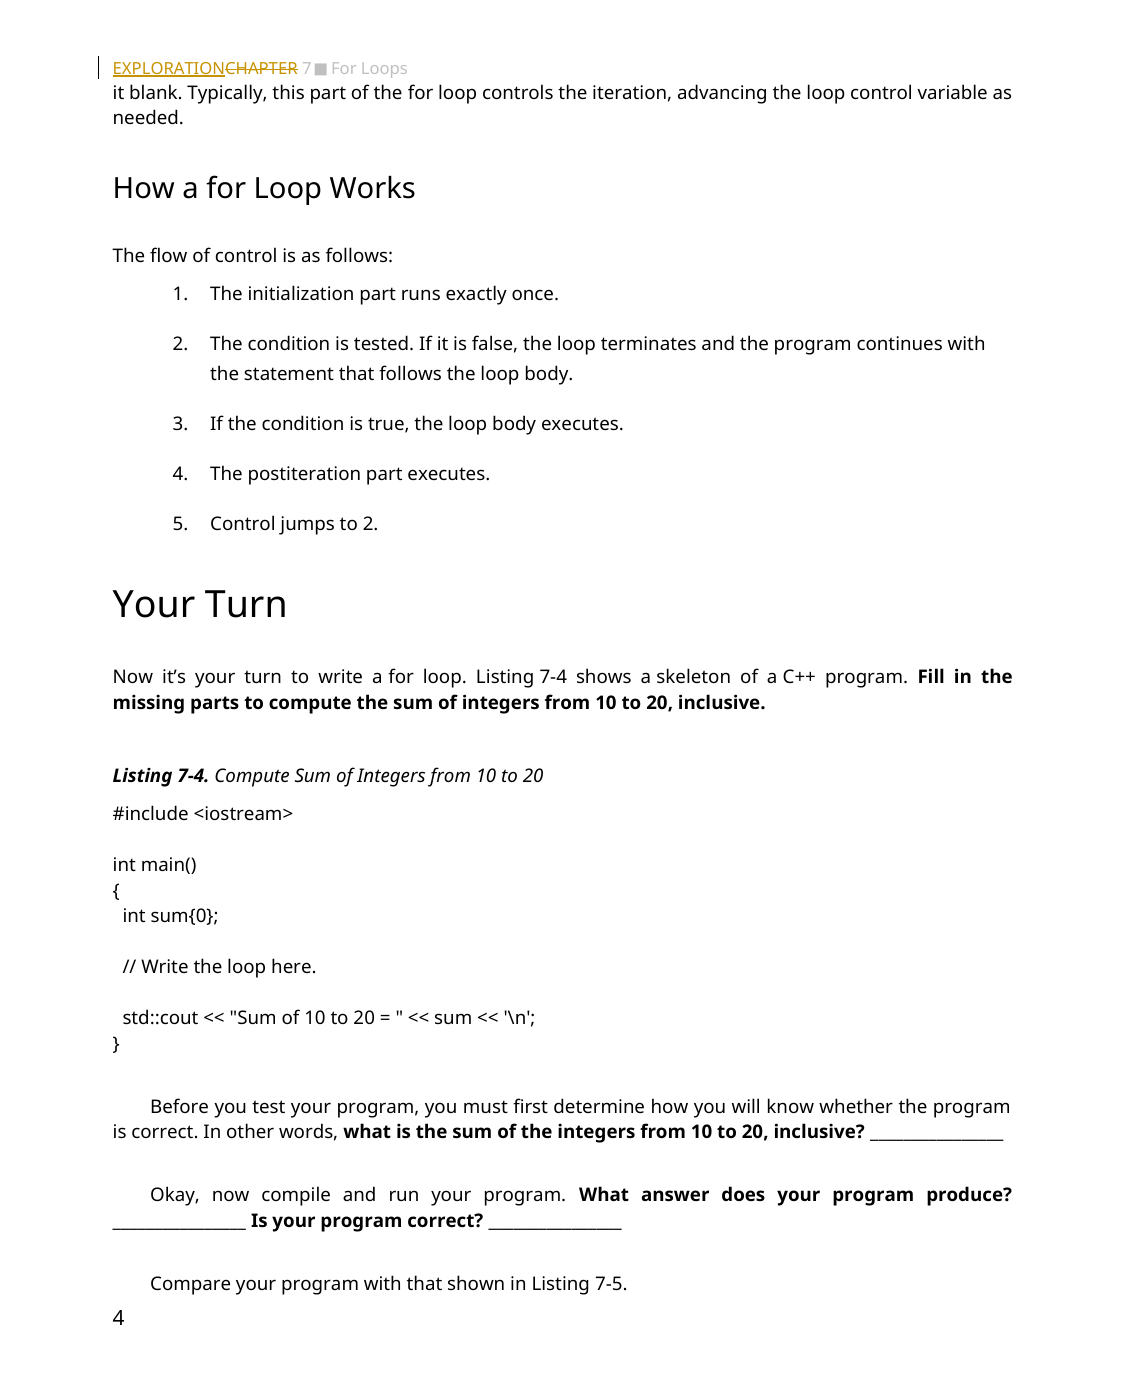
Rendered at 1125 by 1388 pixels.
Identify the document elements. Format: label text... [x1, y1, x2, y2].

text int main() [112, 852, 1012, 877]
text Now it’s your turn to write a for loop. Listing 7‑4 shows a skeleton of a C++ program. Fill in the missing parts to compute the sum of integers from 10 to 20, inclusive. [112, 663, 1012, 714]
text { [112, 877, 1012, 903]
text std::cout << "Sum of 10 to 20 = " << sum << '\n'; [112, 1005, 1012, 1030]
text int sum{0}; [112, 903, 1012, 928]
list Control jumps to 2. [172, 510, 1012, 536]
subtitle How a for Loop Works [112, 167, 1012, 207]
text Before you test your program, you must first determine how you will know whether the program is correct. In other words, what is the sum of the integers from 10 to 20, inclusive? ________________ [112, 1093, 1012, 1144]
text #include <iostream> [112, 801, 1012, 826]
text it blank. Typically, this part of the for loop controls the iteration, advancing the loop control variable as needed. [112, 79, 1012, 130]
text // Write the loop here. [112, 954, 1012, 979]
text Okay, now compile and run your program. What answer does your program produce? ________________ Is your program correct? ________________ [112, 1182, 1012, 1233]
text Compare your program with that shown in Listing 7‑5. [112, 1270, 1012, 1296]
text Listing 7‑4. Compute Sum of Integers from 10 to 20 [112, 762, 1012, 788]
subtitle Your Turn [112, 577, 1012, 628]
text The flow of control is as follows: [112, 243, 1012, 268]
list The initialization part runs exactly once. [172, 281, 1012, 306]
list The condition is tested. If it is false, the loop terminates and the program continues with the statement that follows the loop body. [172, 331, 1012, 386]
text } [112, 1030, 1012, 1056]
list The postiteration part executes. [172, 460, 1012, 486]
list If the condition is true, the loop body executes. [172, 410, 1012, 436]
